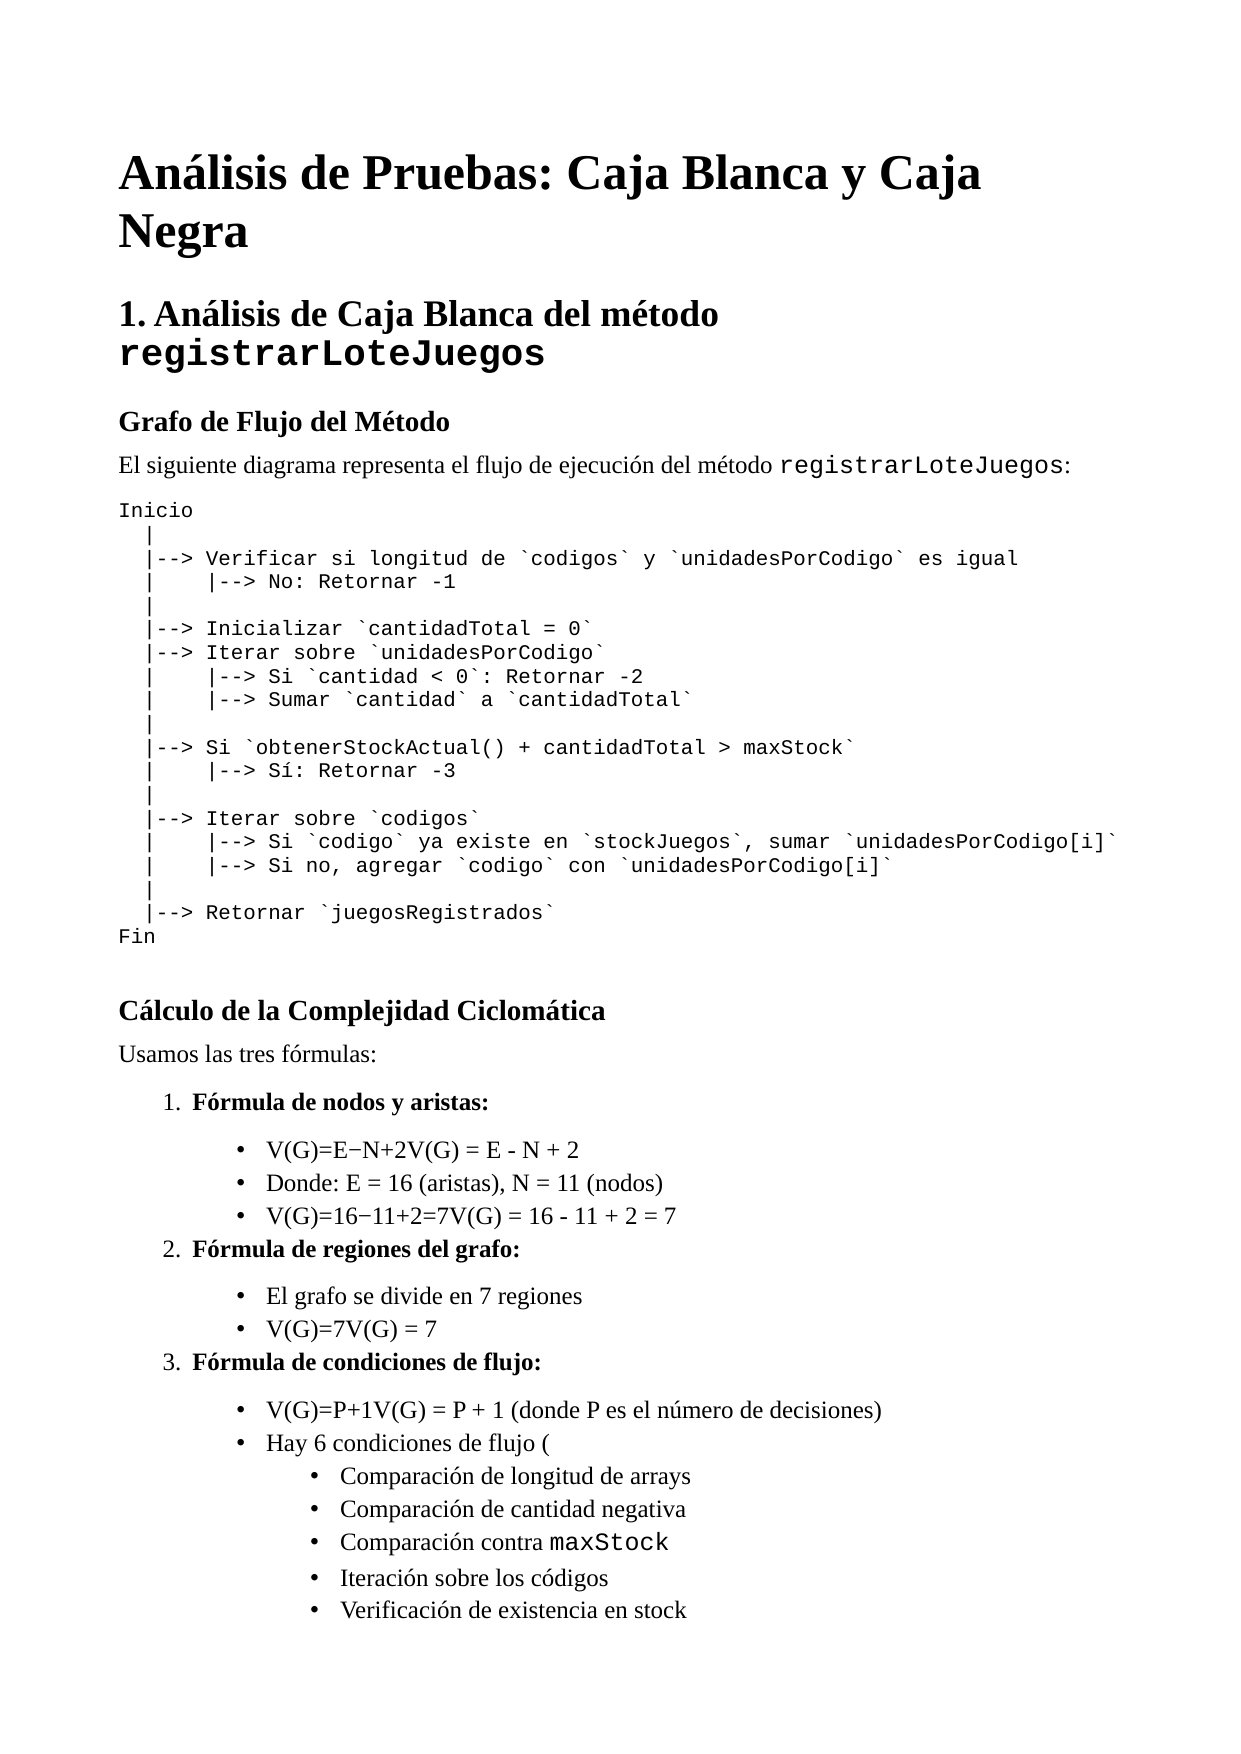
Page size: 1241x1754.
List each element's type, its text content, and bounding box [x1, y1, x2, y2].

text Usamos las tres fórmulas: [118, 1039, 1122, 1068]
list V(G)=7V(G) = 7 [236, 1314, 1122, 1343]
list Comparación de cantidad negativa [310, 1494, 1122, 1523]
text |--> Verificar si longitud de `codigos` y `unidadesPorCodigo` es igual [118, 547, 1122, 571]
list Comparación contra maxStock [310, 1527, 1122, 1558]
text | |--> No: Retornar -1 [118, 571, 1122, 595]
list V(G)=E−N+2V(G) = E - N + 2 [236, 1135, 1122, 1163]
text | [118, 713, 1122, 737]
list V(G)=16−11+2=7V(G) = 16 - 11 + 2 = 7 [236, 1201, 1122, 1229]
text |--> Retornar `juegosRegistrados` [118, 902, 1122, 926]
list Verificación de existencia en stock [310, 1596, 1122, 1624]
text | |--> Si `codigo` ya existe en `stockJuegos`, sumar `unidadesPorCodigo[i]` [118, 831, 1122, 855]
list Hay 6 condiciones de flujo ( [236, 1428, 1122, 1457]
list Iteración sobre los códigos [310, 1563, 1122, 1591]
text |--> Inicializar `cantidadTotal = 0` [118, 618, 1122, 642]
text | |--> Si no, agregar `codigo` con `unidadesPorCodigo[i]` [118, 855, 1122, 878]
text | |--> Si `cantidad < 0`: Retornar -2 [118, 666, 1122, 689]
text Fin [118, 926, 1122, 949]
list Fórmula de nodos y aristas: [162, 1087, 1122, 1116]
text |--> Si `obtenerStockActual() + cantidadTotal > maxStock` [118, 737, 1122, 760]
subtitle Cálculo de la Complejidad Ciclomática [118, 993, 1122, 1027]
list Fórmula de condiciones de flujo: [162, 1347, 1122, 1376]
text | |--> Sí: Retornar -3 [118, 760, 1122, 784]
subtitle 1. Análisis de Caja Blanca del método registrarLoteJuegos [118, 291, 1122, 377]
list V(G)=P+1V(G) = P + 1 (donde P es el número de decisiones) [236, 1395, 1122, 1424]
list Comparación de longitud de arrays [310, 1461, 1122, 1490]
text | [118, 595, 1122, 618]
list Fórmula de regiones del grafo: [162, 1234, 1122, 1263]
list El grafo se divide en 7 regiones [236, 1281, 1122, 1310]
subtitle Análisis de Pruebas: Caja Blanca y Caja Negra [118, 143, 1122, 258]
text Inicio [118, 500, 1122, 524]
text | |--> Sumar `cantidad` a `cantidadTotal` [118, 689, 1122, 713]
text | [118, 524, 1122, 547]
text | [118, 784, 1122, 808]
subtitle Grafo de Flujo del Método [118, 404, 1122, 438]
text |--> Iterar sobre `unidadesPorCodigo` [118, 642, 1122, 666]
text |--> Iterar sobre `codigos` [118, 808, 1122, 831]
list Donde: E = 16 (aristas), N = 11 (nodos) [236, 1168, 1122, 1197]
text | [118, 878, 1122, 902]
text El siguiente diagrama representa el flujo de ejecución del método registrarLoteJuegos: [118, 450, 1122, 481]
